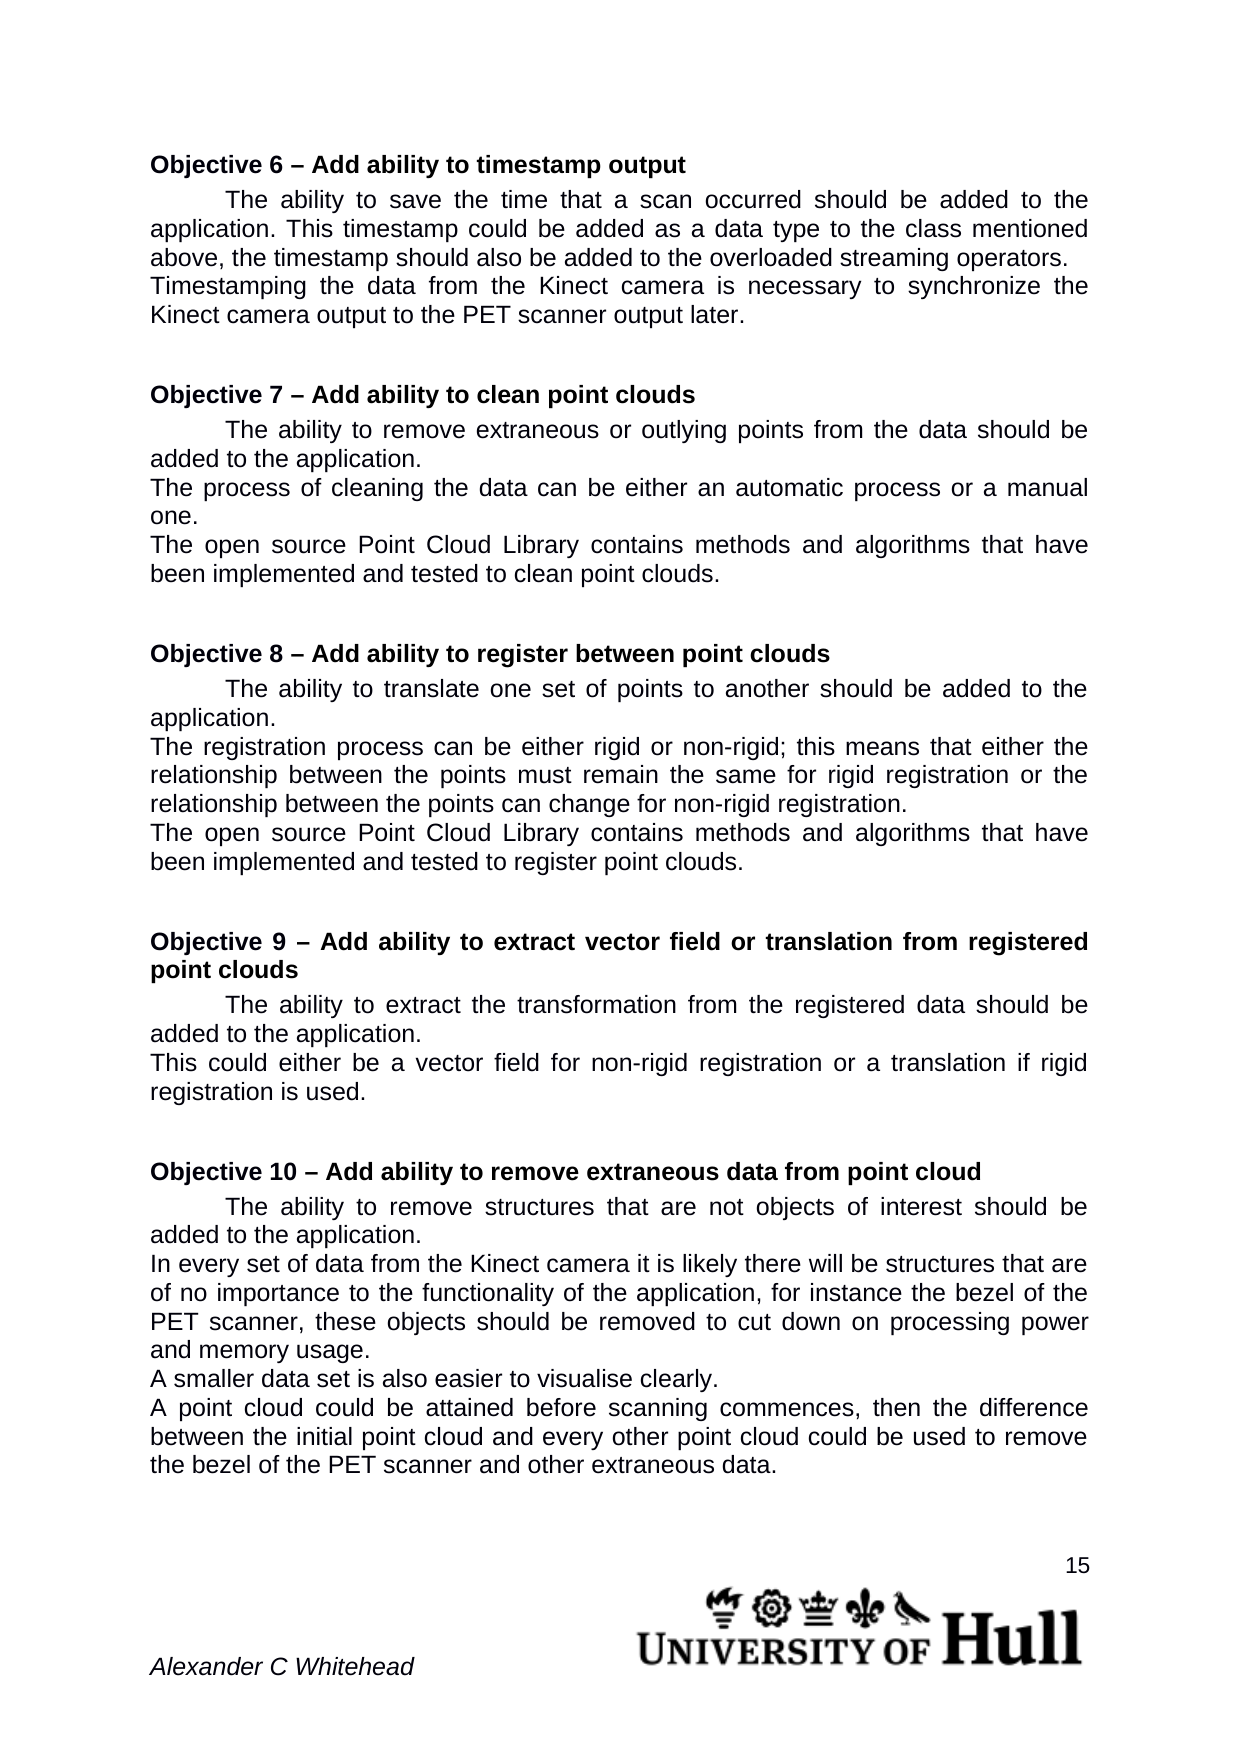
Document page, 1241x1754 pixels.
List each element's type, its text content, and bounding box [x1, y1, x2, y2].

text The ability to extract the transformation from the registered data should be added to the application. [150, 990, 1090, 1048]
subtitle Objective 8 – Add ability to register between point clouds [150, 639, 1090, 668]
text The ability to remove structures that are not objects of interest should be added to the application. [150, 1192, 1090, 1249]
subtitle Objective 6 – Add ability to timestamp output [150, 150, 1090, 179]
text A point cloud could be attained before scanning commences, then the difference between the initial point cloud and every other point cloud could be used to remove the bezel of the PET scanner and other extraneous data. [150, 1393, 1090, 1479]
text The ability to remove extraneous or outlying points from the data should be added to the application. [150, 415, 1090, 473]
text In every set of data from the Kinect camera it is likely there will be structures that are of no importance to the functionality of the application, for instance the bezel of the PET scanner, these objects should be removed to cut down on processing power and memory usage. [150, 1249, 1090, 1364]
text The process of cleaning the data can be either an automatic process or a manual one. [150, 473, 1090, 530]
text Timestamping the data from the Kinect camera is necessary to synchronize the Kinect camera output to the PET scanner output later. [150, 271, 1090, 329]
text The open source Point Cloud Library contains methods and algorithms that have been implemented and tested to register point clouds. [150, 818, 1090, 875]
picture [630, 1578, 1091, 1675]
text The open source Point Cloud Library contains methods and algorithms that have been implemented and tested to clean point clouds. [150, 530, 1090, 588]
text The ability to translate one set of points to another should be added to the application. [150, 674, 1090, 731]
text This could either be a vector field for non-rigid registration or a translation if rigid registration is used. [150, 1048, 1090, 1105]
subtitle Objective 7 – Add ability to clean point clouds [150, 380, 1090, 409]
text The ability to save the time that a scan occurred should be added to the application. This timestamp could be added as a data type to the class mentioned above, the timestamp should also be added to the overloaded streaming operators. [150, 185, 1090, 271]
subtitle Objective 10 – Add ability to remove extraneous data from point cloud [150, 1157, 1090, 1185]
text The registration process can be either rigid or non-rigid; this means that either the relationship between the points must remain the same for rigid registration or the relationship between the points can change for non-rigid registration. [150, 731, 1090, 818]
subtitle Objective 9 – Add ability to extract vector field or translation from registered point clouds [150, 927, 1090, 984]
text A smaller data set is also easier to visualise clearly. [150, 1364, 1090, 1393]
